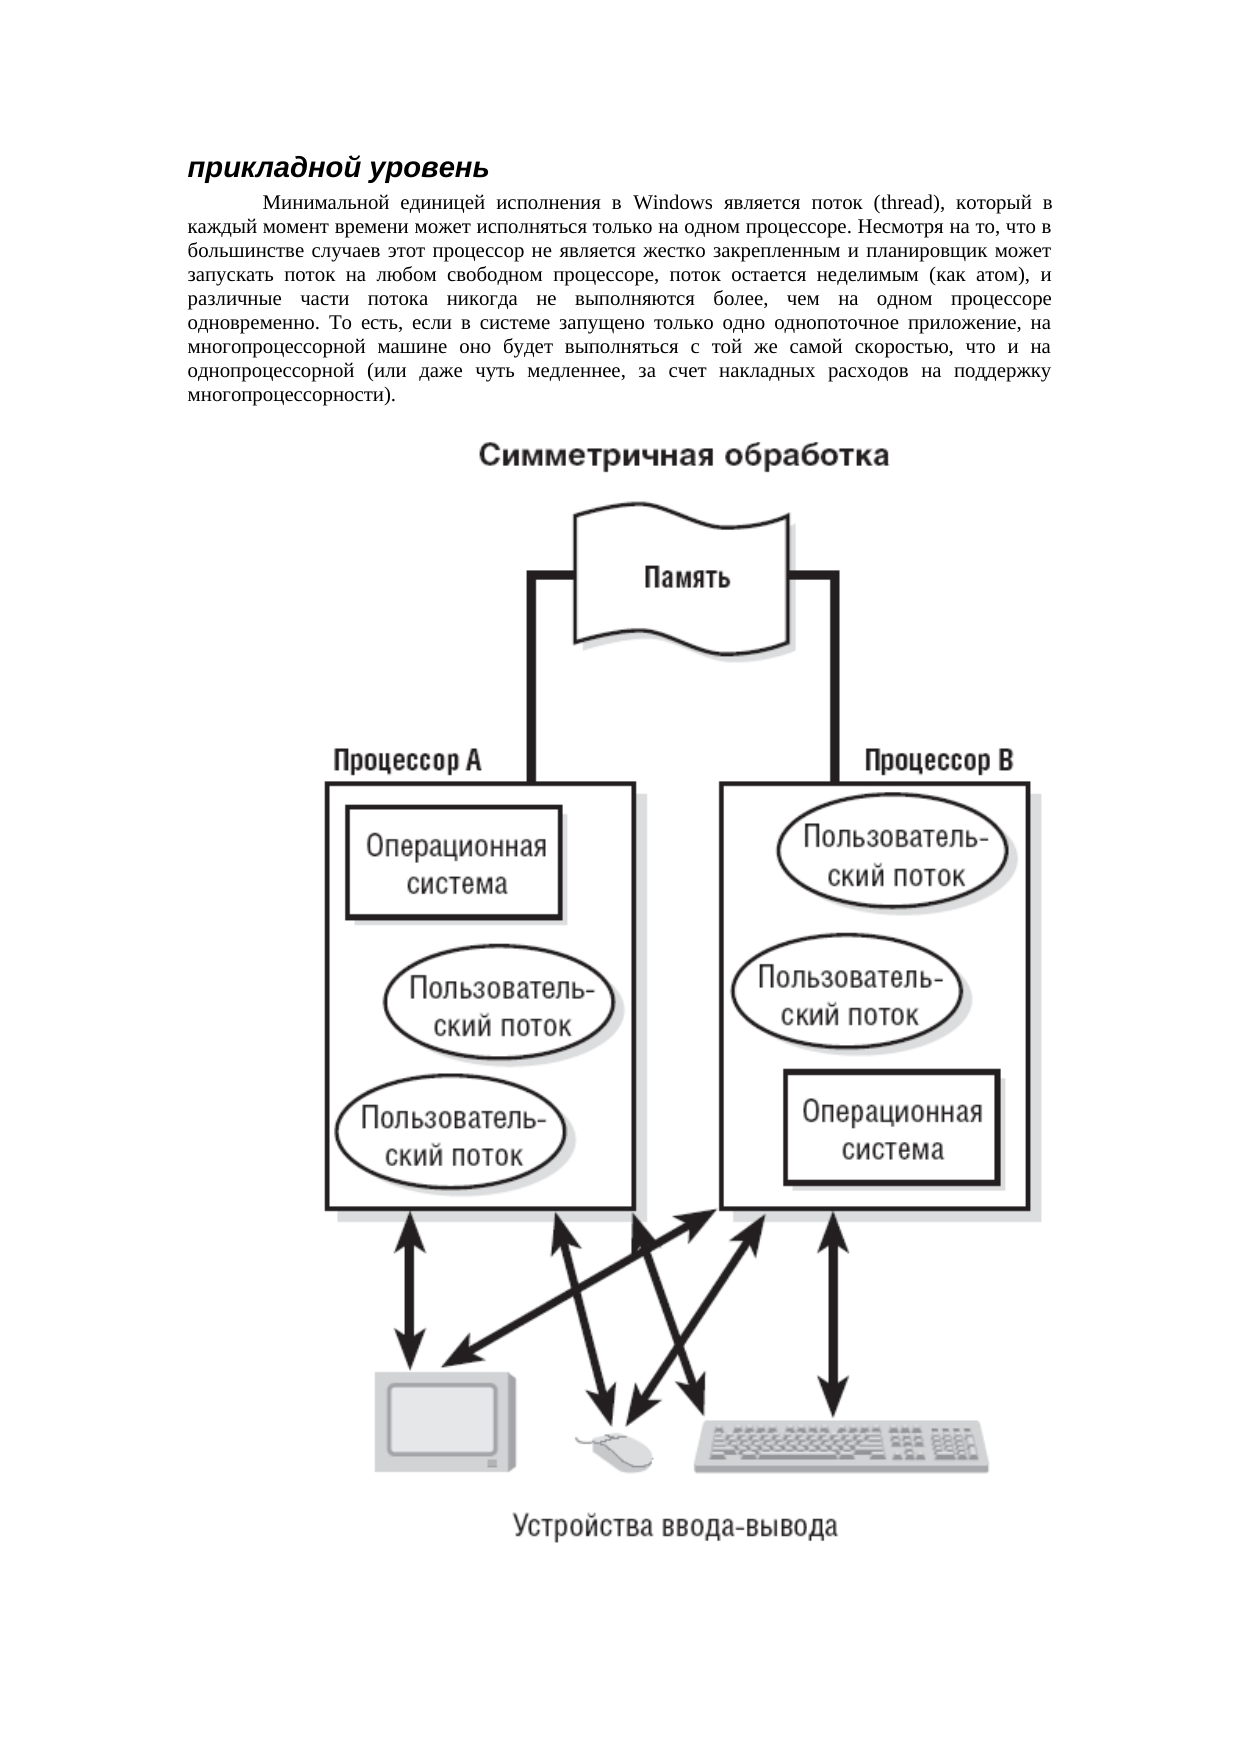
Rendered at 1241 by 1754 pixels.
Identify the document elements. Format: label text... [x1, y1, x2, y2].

text Минимальной единицей исполнения в Windows является поток (thread), который в каждый момент времени может исполняться только на одном процессоре. Несмотря на то, что в большинстве случаев этот процессор не является жестко закрепленным и планировщик может запускать поток на любом свободном процессоре, поток остается неделимым (как атом), и различные части потока никогда не выполняются более, чем на одном процессоре одновременно. То есть, если в системе запущено только одно однопоточное приложение, на многопроцессорной машине оно будет выполняться с той же самой скоростью, что и на однопроцессорной (или даже чуть медленнее, за счет накладных расходов на поддержку многопроцессорности). [187, 190, 1053, 406]
picture [189, 430, 1051, 1552]
subtitle прикладной уровень [187, 150, 1053, 183]
